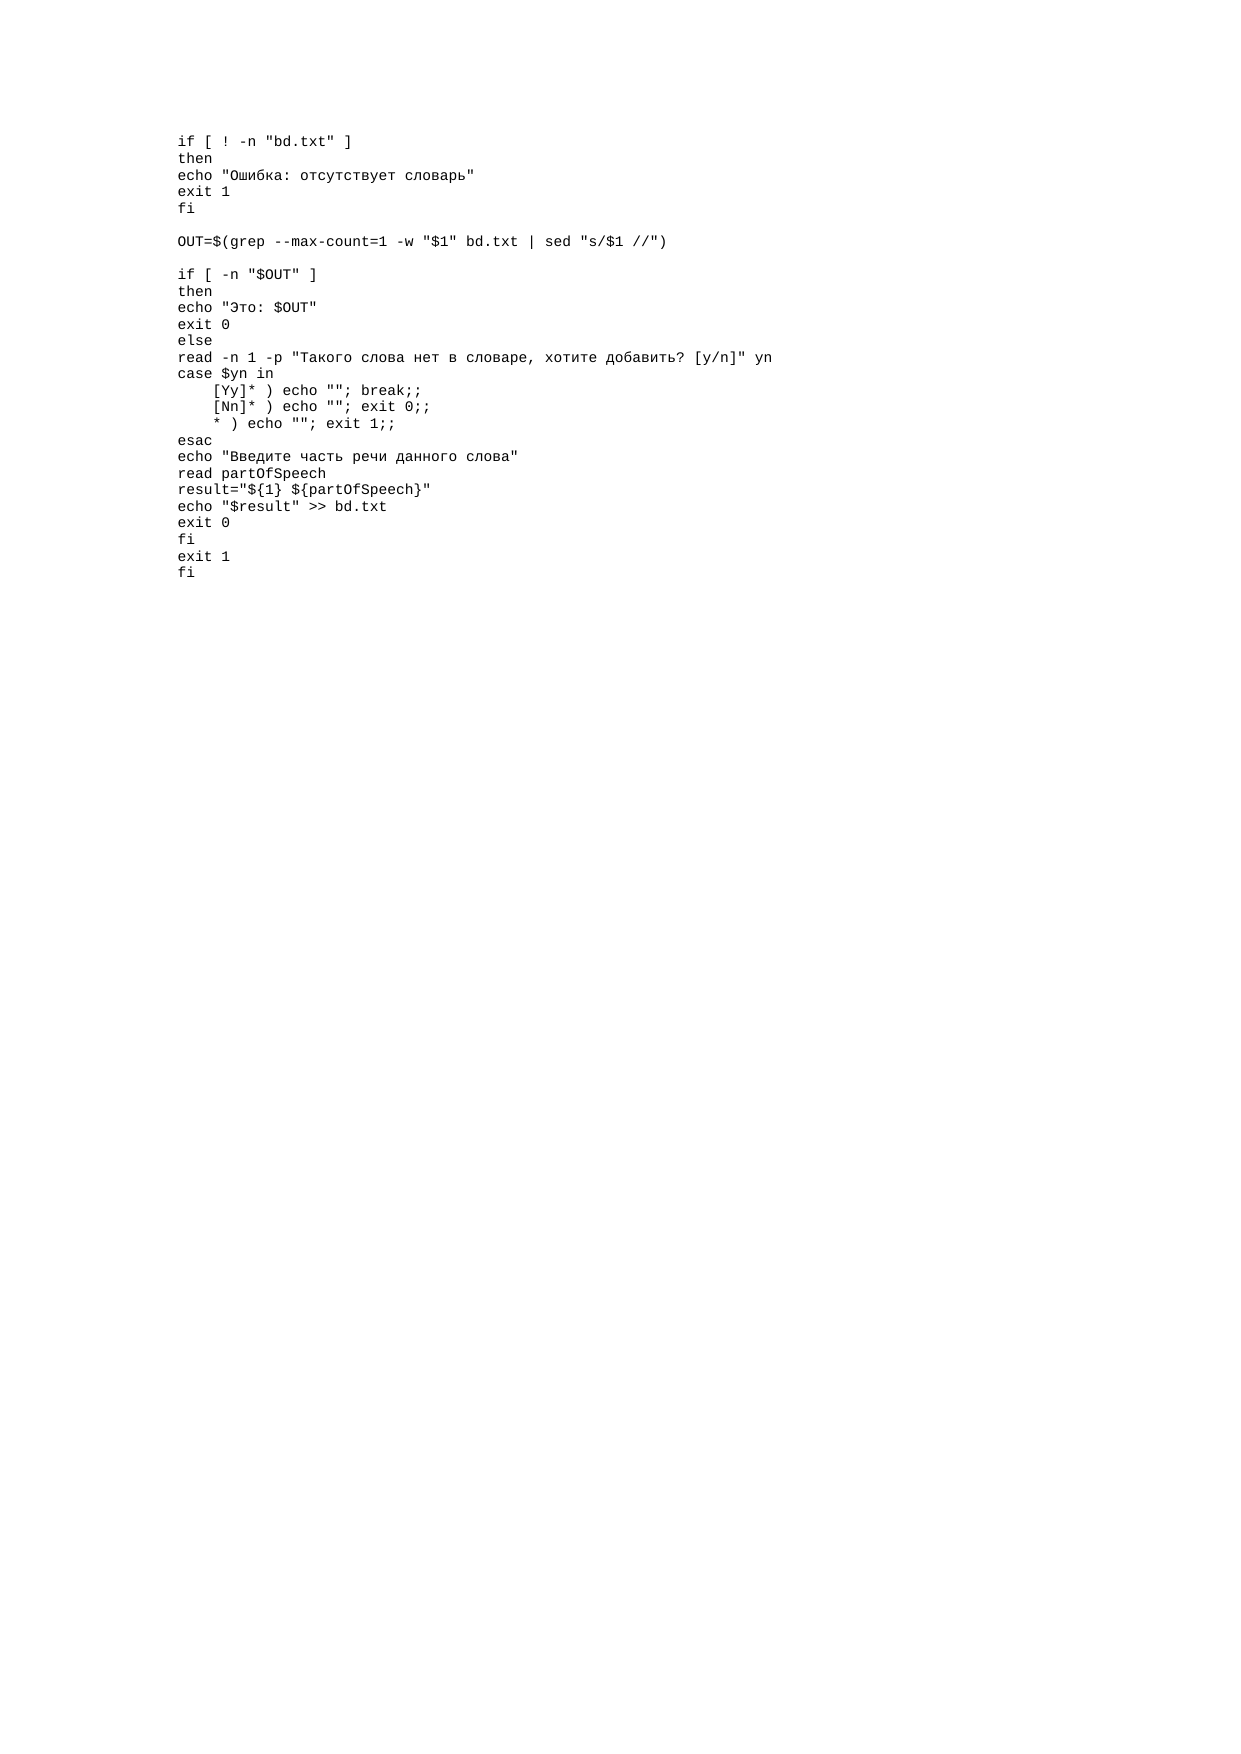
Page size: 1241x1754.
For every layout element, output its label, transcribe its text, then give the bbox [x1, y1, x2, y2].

text [Yy]* ) echo ""; break;; [177, 383, 1152, 400]
text read partOfSpeech [177, 466, 1152, 482]
text fi [177, 532, 1152, 549]
text fi [177, 565, 1152, 582]
text else [177, 333, 1152, 350]
text * ) echo ""; exit 1;; [177, 416, 1152, 433]
text echo "Это: $OUT" [177, 300, 1152, 317]
text if [ -n "$OUT" ] [177, 267, 1152, 284]
text exit 0 [177, 516, 1152, 532]
text [Nn]* ) echo ""; exit 0;; [177, 400, 1152, 416]
text exit 1 [177, 184, 1152, 201]
text result="${1} ${partOfSpeech}" [177, 482, 1152, 499]
text exit 1 [177, 549, 1152, 565]
text OUT=$(grep --max-count=1 -w "$1" bd.txt | sed "s/$1 //") [177, 234, 1152, 251]
text exit 0 [177, 317, 1152, 333]
text if [ ! -n "bd.txt" ] [177, 135, 1152, 151]
text esac [177, 433, 1152, 449]
text fi [177, 201, 1152, 217]
text echo "$result" >> bd.txt [177, 499, 1152, 516]
text case $yn in [177, 367, 1152, 383]
text then [177, 284, 1152, 300]
text then [177, 151, 1152, 168]
text echo "Ошибка: отсутствует словарь" [177, 168, 1152, 184]
text read -n 1 -p "Такого слова нет в словаре, хотите добавить? [y/n]" yn [177, 350, 1152, 367]
text echo "Введите часть речи данного слова" [177, 449, 1152, 466]
